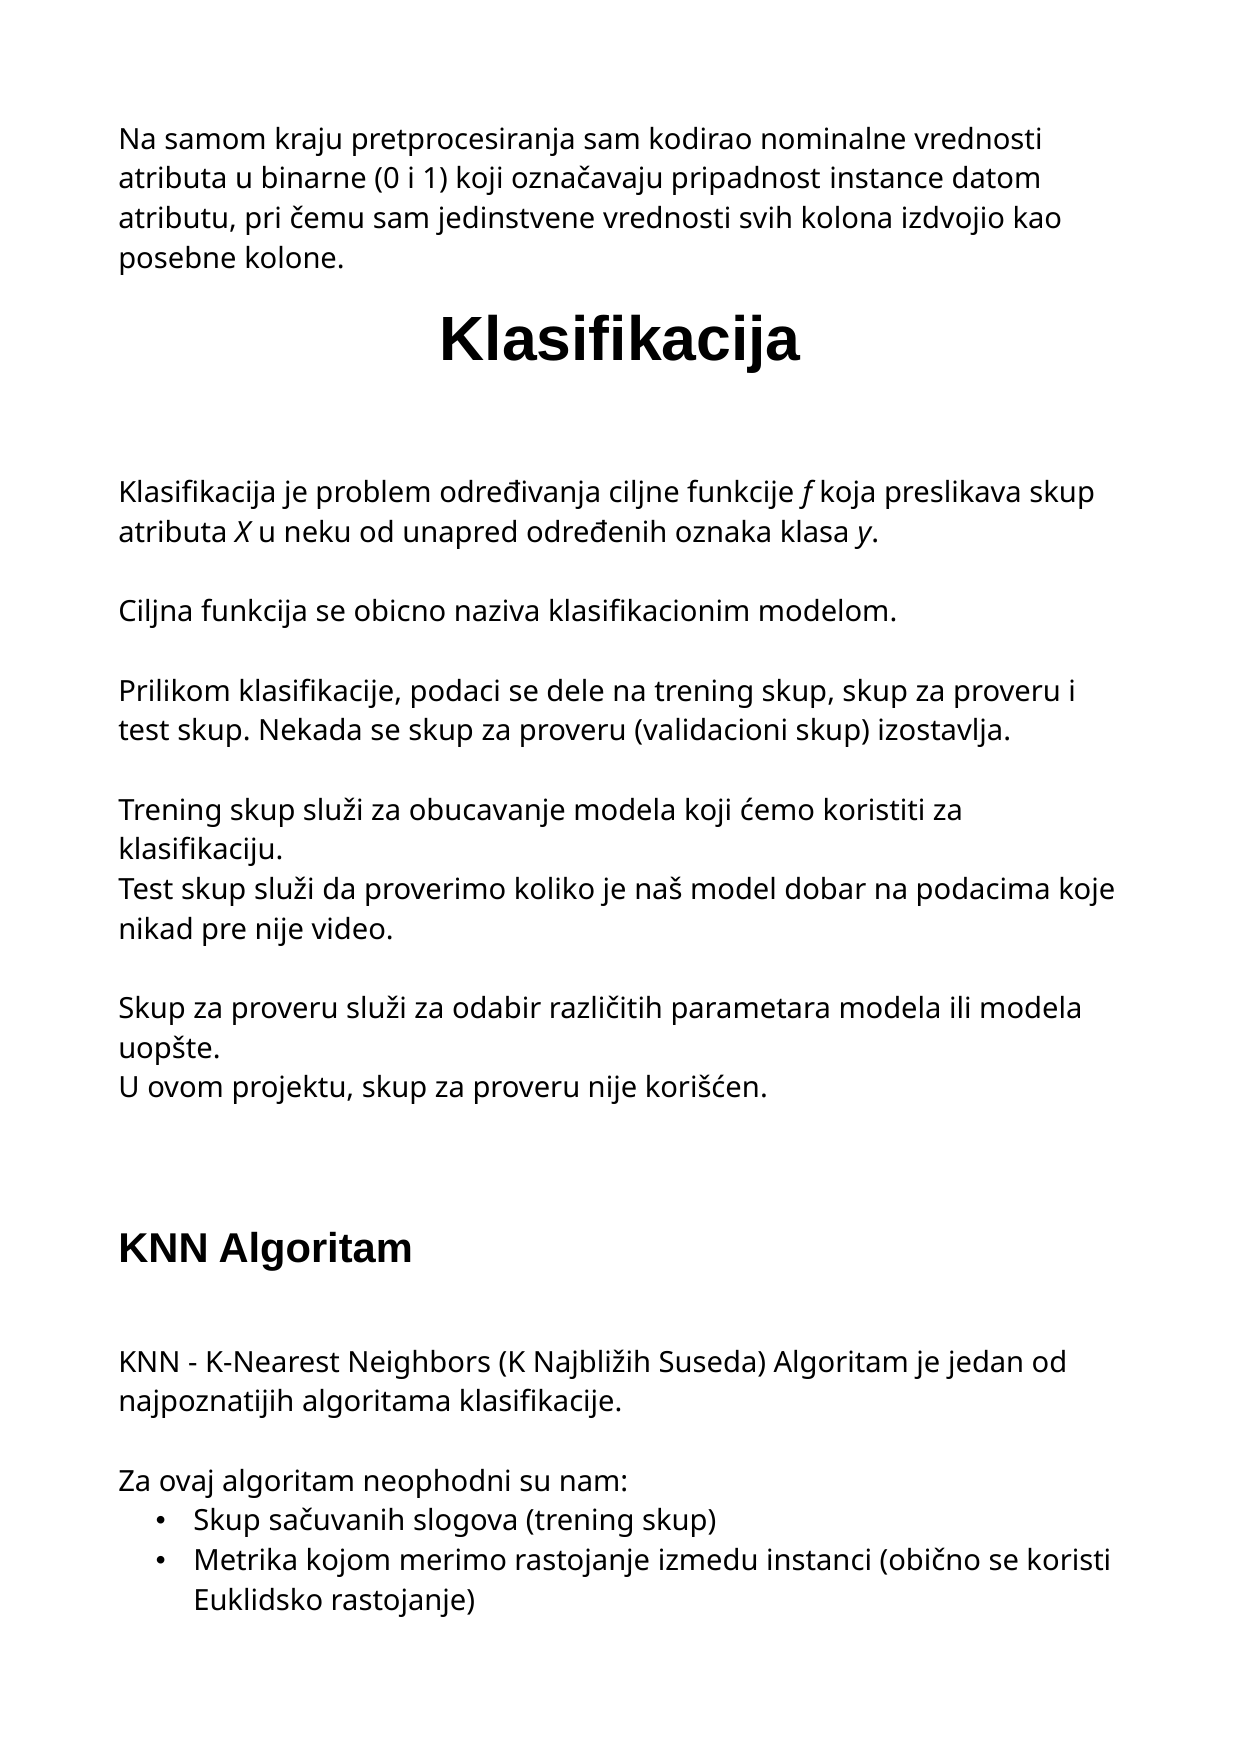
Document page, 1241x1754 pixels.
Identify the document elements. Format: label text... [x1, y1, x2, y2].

subtitle Klasifikacija [118, 302, 1122, 374]
text U ovom projektu, skup za proveru nije korišćen. [118, 1067, 1122, 1106]
list Metrika kojom merimo rastojanje izmedu instanci (obično se koristi Euklidsko rastojanje) [156, 1539, 1122, 1619]
text Ciljna funkcija se obicno naziva klasifikacionim modelom. [118, 590, 1122, 630]
text KNN - K-Nearest Neighbors (K Najbližih Suseda) Algoritam je jedan od najpoznatijih algoritama klasifikacije. [118, 1341, 1122, 1420]
text Klasifikacija je problem određivanja ciljne funkcije f koja preslikava skup atributa X u neku od unapred određenih oznaka klasa y. [118, 471, 1122, 551]
text Skup za proveru služi za odabir različitih parametara modela ili modela uopšte. [118, 987, 1122, 1067]
list Skup sačuvanih slogova (trening skup) [156, 1499, 1122, 1539]
text Prilikom klasifikacije, podaci se dele na trening skup, skup za proveru i test skup. Nekada se skup za proveru (validacioni skup) izostavlja. [118, 670, 1122, 749]
text Trening skup služi za obucavanje modela koji ćemo koristiti za klasifikaciju. [118, 789, 1122, 868]
subtitle KNN Algoritam [118, 1224, 1122, 1272]
text Za ovaj algoritam neophodni su nam: [118, 1460, 1122, 1499]
text Na samom kraju pretprocesiranja sam kodirao nominalne vrednosti atributa u binarne (0 i 1) koji označavaju pripadnost instance datom atributu, pri čemu sam jedinstvene vrednosti svih kolona izdvojio kao posebne kolone. [118, 118, 1122, 277]
text Test skup služi da proverimo koliko je naš model dobar na podacima koje nikad pre nije video. [118, 868, 1122, 948]
